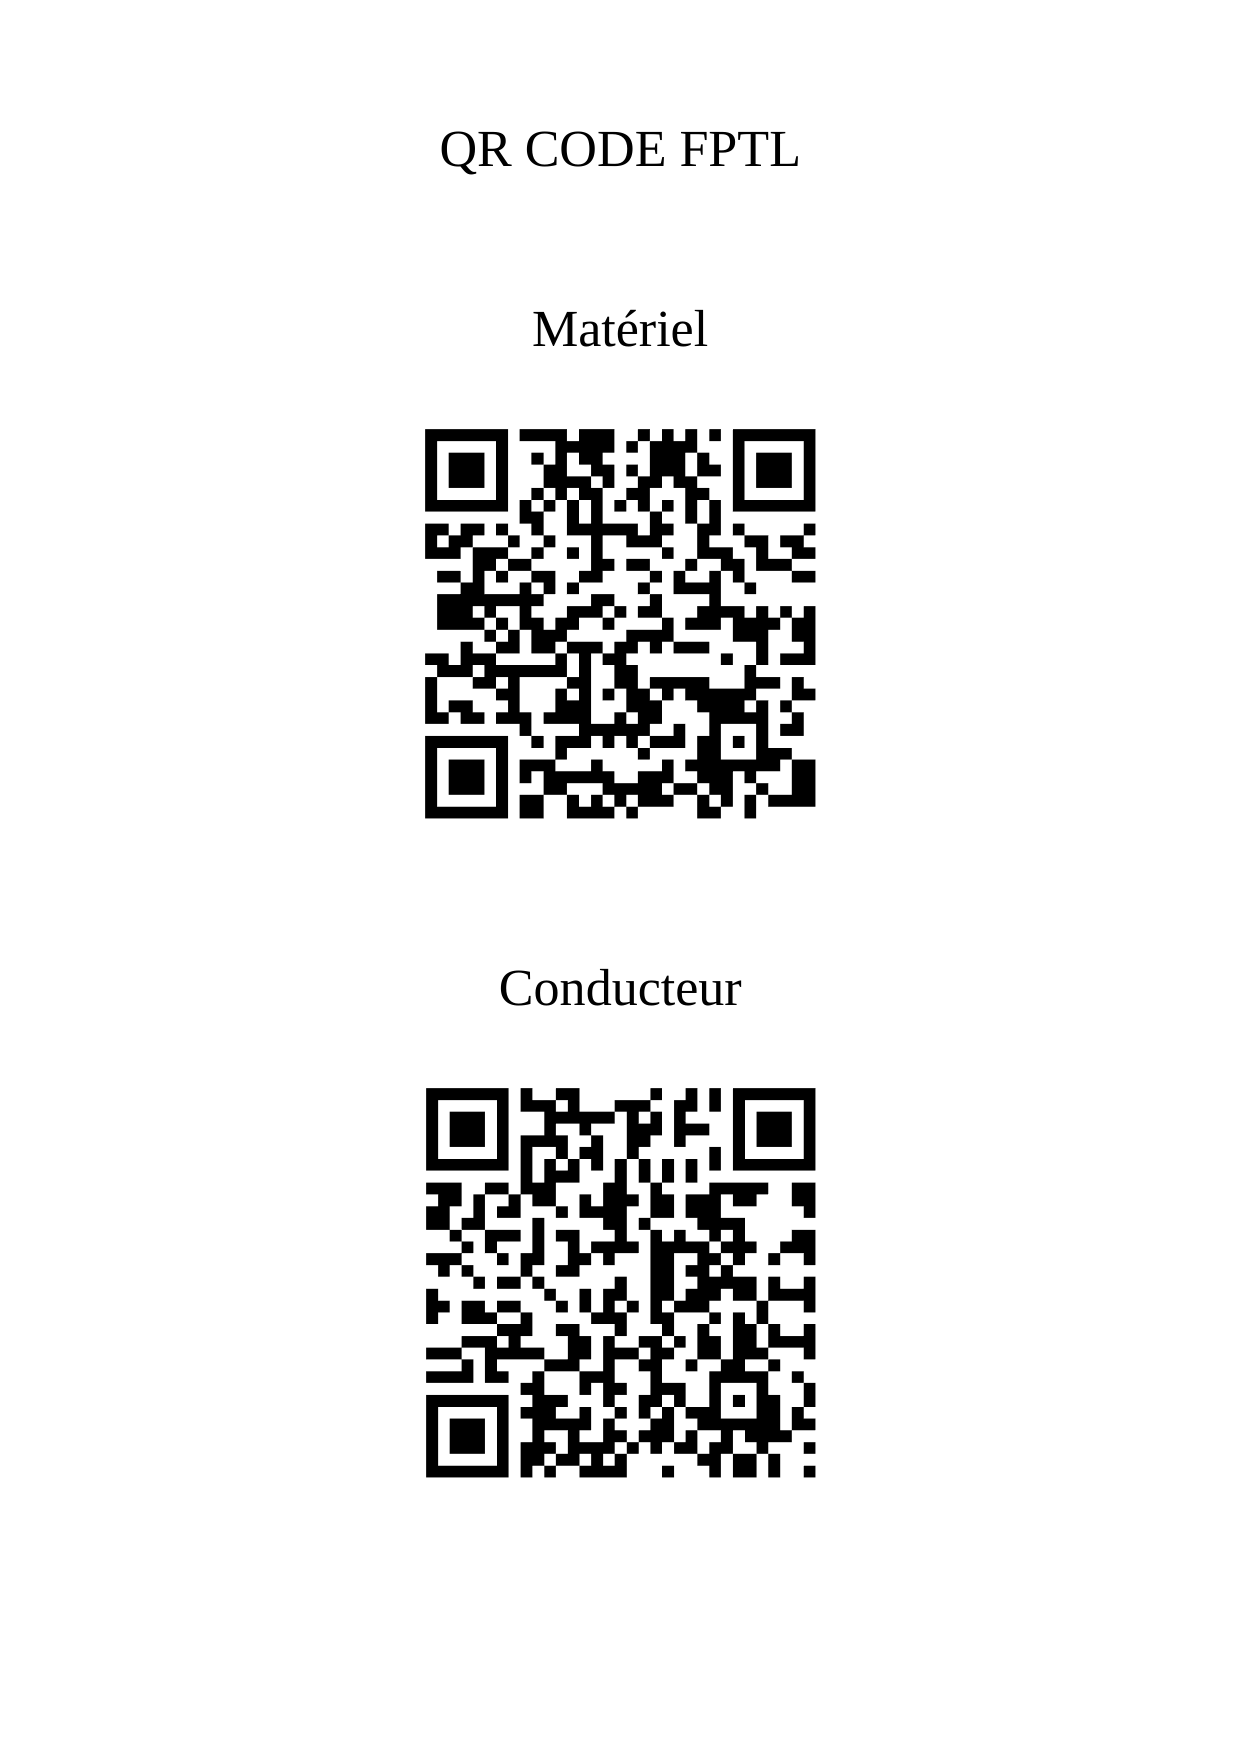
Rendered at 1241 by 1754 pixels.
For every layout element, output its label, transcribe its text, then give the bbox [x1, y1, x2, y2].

text Matériel [118, 298, 1122, 358]
picture [414, 1076, 827, 1489]
picture [413, 417, 827, 830]
text Conducteur [118, 957, 1122, 1017]
text QR CODE FPTL [118, 118, 1122, 178]
